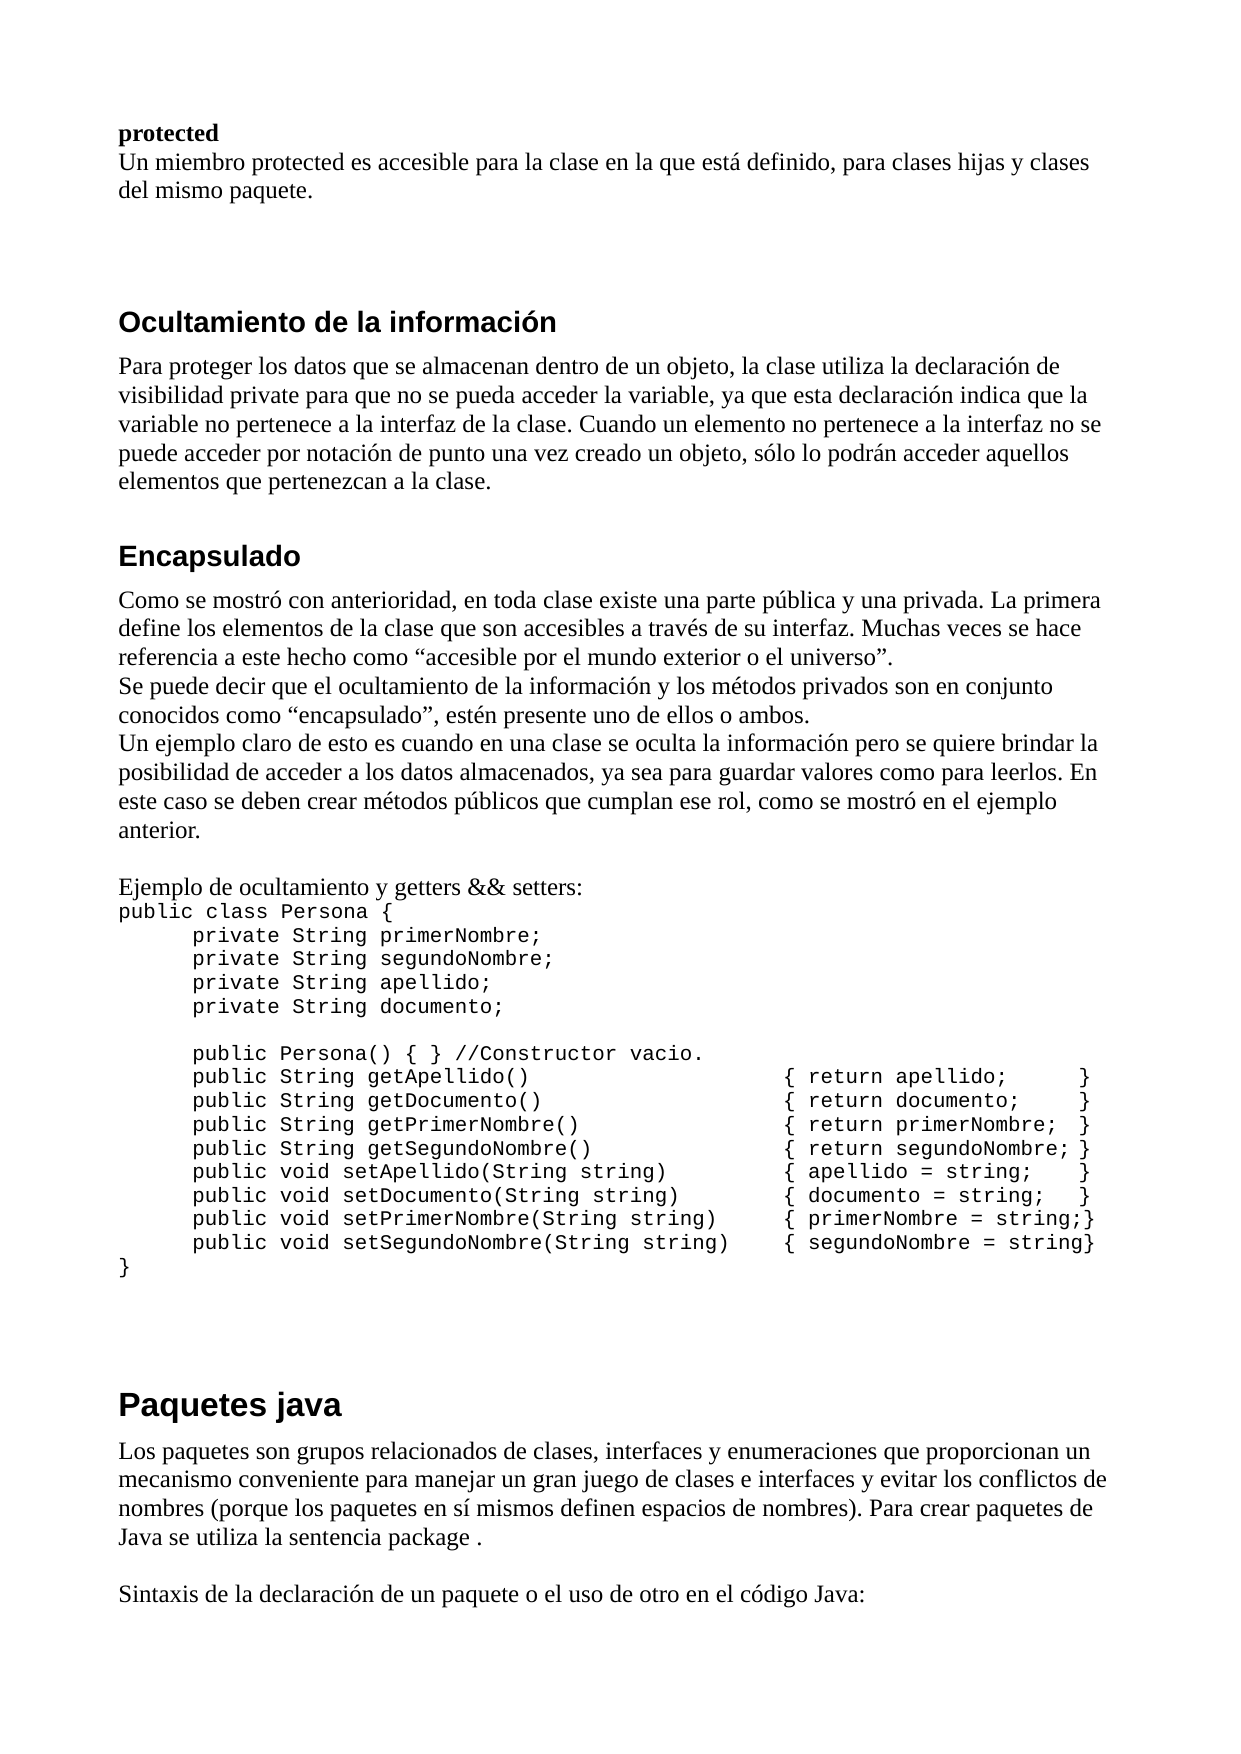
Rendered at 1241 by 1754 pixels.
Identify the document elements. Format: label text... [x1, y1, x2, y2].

text Un miembro protected es accesible para la clase en la que está definido, para clases hijas y clases del mismo paquete. [118, 147, 1122, 204]
text Un ejemplo claro de esto es cuando en una clase se oculta la información pero se quiere brindar la posibilidad de acceder a los datos almacenados, ya sea para guardar valores como para leerlos. En este caso se deben crear métodos públicos que cumplan ese rol, como se mostró en el ejemplo anterior. [118, 728, 1122, 843]
text public String getDocumento() { return documento; } [118, 1090, 1122, 1114]
text private String segundoNombre; [118, 948, 1122, 972]
subtitle Encapsulado [118, 538, 1122, 572]
text Ejemplo de ocultamiento y getters && setters: [118, 872, 1122, 901]
text public String getSegundoNombre() { return segundoNombre; } [118, 1137, 1122, 1161]
text public String getApellido() { return apellido; } [118, 1067, 1122, 1090]
text Como se mostró con anterioridad, en toda clase existe una parte pública y una privada. La primera define los elementos de la clase que son accesibles a través de su interfaz. Muchas veces se hace referencia a este hecho como “accesible por el mundo exterior o el universo”. [118, 585, 1122, 671]
text Para proteger los datos que se almacenan dentro de un objeto, la clase utiliza la declaración de visibilidad private para que no se pueda acceder la variable, ya que esta declaración indica que la variable no pertenece a la interfaz de la clase. Cuando un elemento no pertenece a la interfaz no se puede acceder por notación de punto una vez creado un objeto, sólo lo podrán acceder aquellos elementos que pertenezcan a la clase. [118, 351, 1122, 495]
text public void setDocumento(String string) { documento = string; } [118, 1185, 1122, 1208]
text public String getPrimerNombre() { return primerNombre; } [118, 1114, 1122, 1137]
text public void setSegundoNombre(String string) { segundoNombre = string} [118, 1232, 1122, 1256]
text public void setApellido(String string) { apellido = string; } [118, 1161, 1122, 1185]
text private String primerNombre; [118, 925, 1122, 948]
subtitle Paquetes java [118, 1385, 1122, 1423]
text } [118, 1256, 1122, 1279]
text protected [118, 118, 1122, 147]
text private String documento; [118, 996, 1122, 1019]
text public Persona() { } //Constructor vacio. [118, 1043, 1122, 1067]
subtitle Ocultamiento de la información [118, 305, 1122, 339]
text public class Persona { [118, 901, 1122, 925]
text mecanismo conveniente para manejar un gran juego de clases e interfaces y evitar los conflictos de nombres (porque los paquetes en sí mismos definen espacios de nombres). Para crear paquetes de Java se utiliza la sentencia package . [118, 1464, 1122, 1551]
text Los paquetes son grupos relacionados de clases, interfaces y enumeraciones que proporcionan un [118, 1436, 1122, 1464]
text Sintaxis de la declaración de un paquete o el uso de otro en el código Java: [118, 1579, 1122, 1608]
text private String apellido; [118, 972, 1122, 996]
text Se puede decir que el ocultamiento de la información y los métodos privados son en conjunto conocidos como “encapsulado”, estén presente uno de ellos o ambos. [118, 671, 1122, 728]
text public void setPrimerNombre(String string) { primerNombre = string;} [118, 1208, 1122, 1232]
